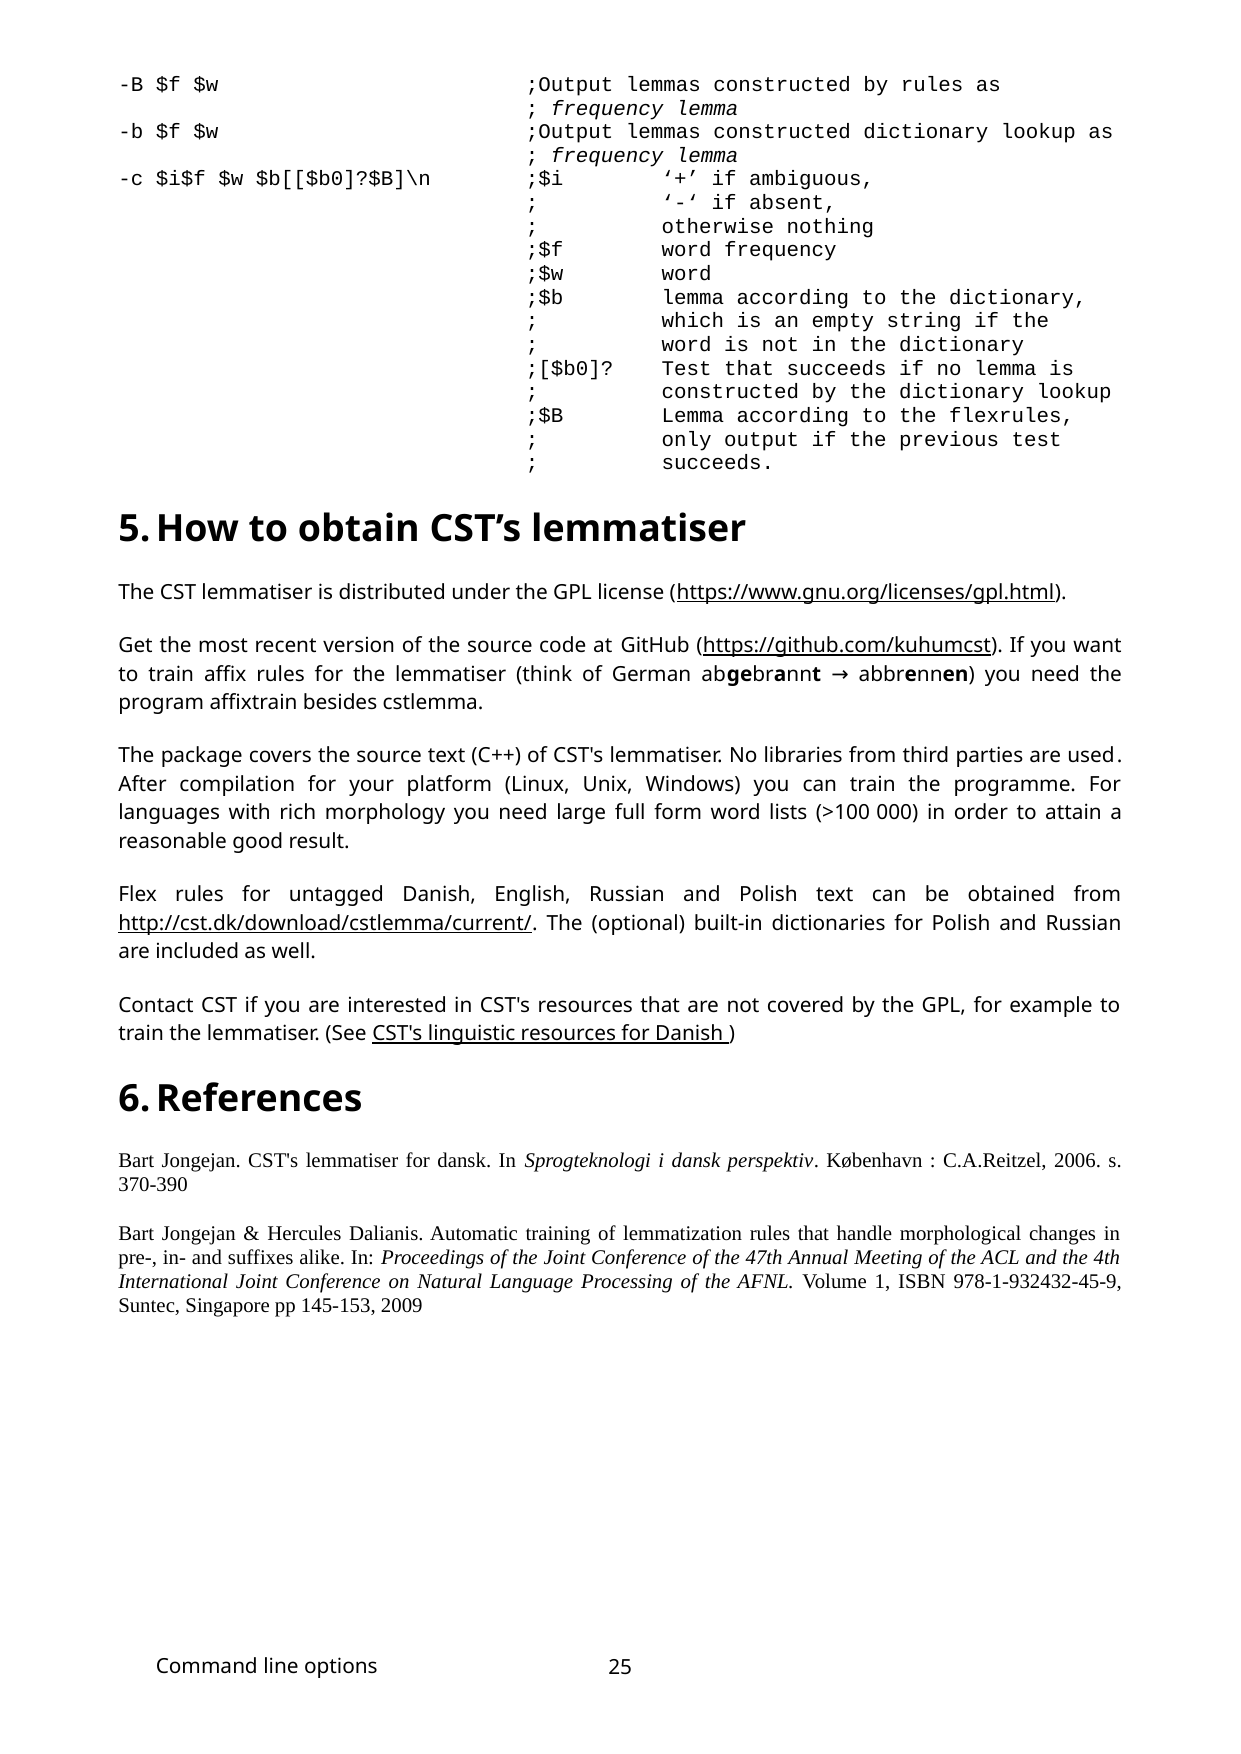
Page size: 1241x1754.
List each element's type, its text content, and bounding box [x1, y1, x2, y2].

text ;$f word frequency [118, 239, 1122, 263]
subtitle How to obtain CST’s lemmatiser [118, 501, 1122, 552]
text The package covers the source text (C++) of CST's lemmatiser. No libraries from third parties are used. After compilation for your platform (Linux, Unix, Windows) you can train the programme. For languages with rich morphology you need large full form word lists (>100 000) in order to attain a reasonable good result. [118, 741, 1122, 854]
text Get the most recent version of the source code at GitHub (https://github.com/kuhumcst). If you want to train affix rules for the lemmatiser (think of German abgebrannt → abbrennen) you need the program affixtrain besides cstlemma. [118, 630, 1122, 716]
text ;$B Lemma according to the flexrules, [390, 405, 1122, 428]
text ;[$b0]? Test that succeeds if no lemma is [390, 358, 1122, 381]
text ; frequency lemma [390, 145, 1122, 168]
text ; frequency lemma [390, 97, 1122, 121]
text -b $f $w ;Output lemmas constructed dictionary lookup as [118, 121, 1122, 145]
text ; succeeds. [118, 452, 1122, 476]
text Bart Jongejan. CST's lemmatiser for dansk. In Sprogteknologi i dansk perspektiv. København : C.A.Reitzel, 2006. s. 370-390 [118, 1148, 1122, 1196]
text Bart Jongejan & Hercules Dalianis. Automatic training of lemmatization rules that handle morphological changes in pre-, in- and suffixes alike. In: Proceedings of the Joint Conference of the 47th Annual Meeting of the ACL and the 4th International Joint Conference on Natural Language Processing of the AFNL. Volume 1, ISBN 978-1-932432-45-9, Suntec, Singapore pp 145-153, 2009 [118, 1221, 1122, 1317]
text ; only output if the previous test [390, 428, 1122, 452]
text ;$b lemma according to the dictionary, [118, 287, 1122, 310]
text Contact CST if you are interested in CST's resources that are not covered by the GPL, for example to train the lemmatiser. (See CST's linguistic resources for Danish ) [118, 990, 1122, 1047]
text ; otherwise nothing [390, 216, 1122, 239]
text ; word is not in the dictionary [390, 334, 1122, 358]
text ; constructed by the dictionary lookup [390, 381, 1122, 405]
text ;$w word [118, 263, 1122, 287]
text Flex rules for untagged Danish, English, Russian and Polish text can be obtained from http://cst.dk/download/cstlemma/current/. The (optional) built-in dictionaries for Polish and Russian are included as well. [118, 879, 1122, 965]
text -c $i$f $w $b[[$b0]?$B]\n ;$i ‘+’ if ambiguous, [118, 168, 1122, 192]
text The CST lemmatiser is distributed under the GPL license (https://www.gnu.org/licenses/gpl.html). [118, 577, 1122, 605]
text -B $f $w ;Output lemmas constructed by rules as [118, 74, 1122, 97]
text ; ‘-‘ if absent, [390, 192, 1122, 216]
subtitle References [118, 1072, 1122, 1123]
text ; which is an empty string if the [390, 310, 1122, 334]
